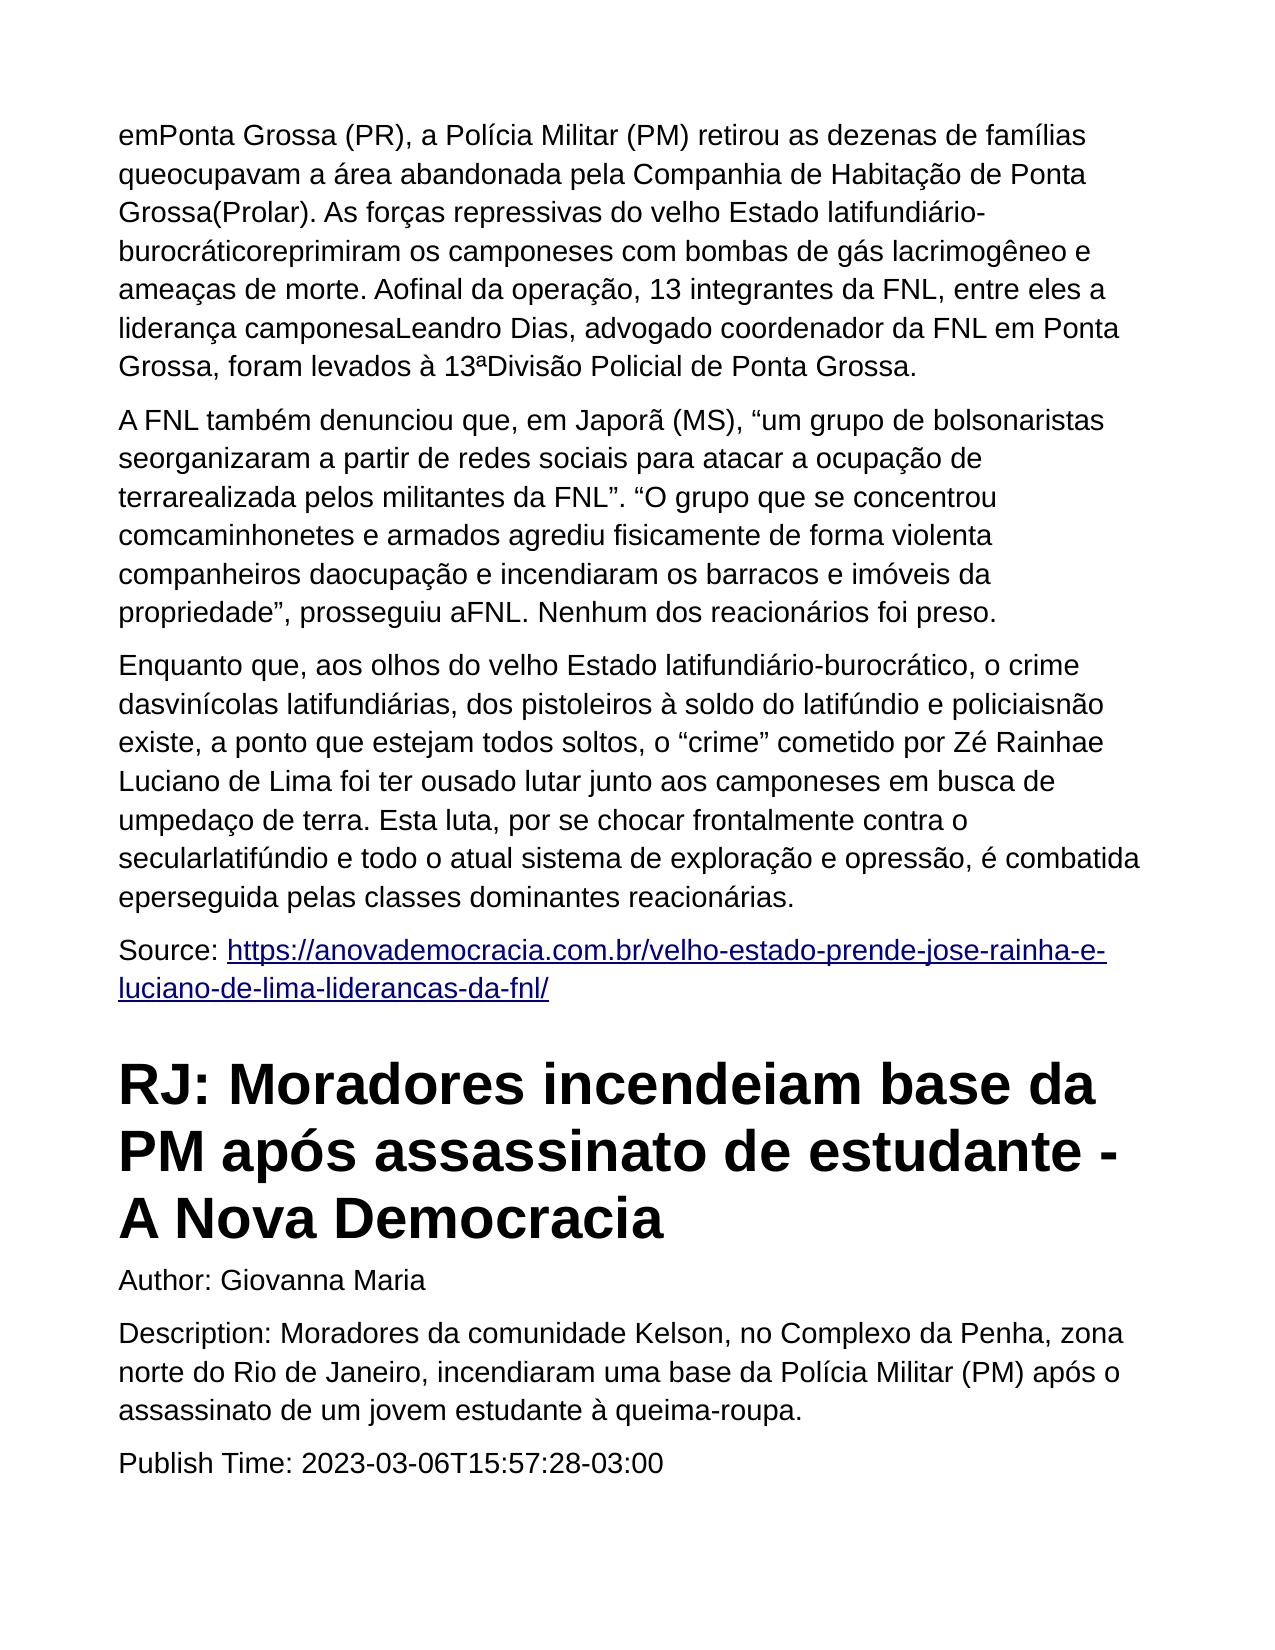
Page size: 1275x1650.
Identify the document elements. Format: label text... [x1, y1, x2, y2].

text Author: Giovanna Maria [118, 1263, 1157, 1297]
text Publish Time: 2023-03-06T15:57:28-03:00 [118, 1446, 1157, 1480]
text Source: https://anovademocracia.com.br/velho-estado-prende-jose-rainha-e-luciano-de-lima-liderancas-da-fnl/ [118, 933, 1157, 1005]
text Description: Moradores da comunidade Kelson, no Complexo da Penha, zona norte do Rio de Janeiro, incendiaram uma base da Polícia Militar (PM) após o assassinato de um jovem estudante à queima-roupa. [118, 1316, 1157, 1427]
subtitle RJ: Moradores incendeiam base da PM após assassinato de estudante - A Nova Democracia [118, 1049, 1157, 1251]
text emPonta Grossa (PR), a Polícia Militar (PM) retirou as dezenas de famílias queocupavam a área abandonada pela Companhia de Habitação de Ponta Grossa(Prolar). As forças repressivas do velho Estado latifundiário-burocráticoreprimiram os camponeses com bombas de gás lacrimogêneo e ameaças de morte. Aofinal da operação, 13 integrantes da FNL, entre eles a liderança camponesaLeandro Dias, advogado coordenador da FNL em Ponta Grossa, foram levados à 13ªDivisão Policial de Ponta Grossa. [118, 118, 1157, 383]
text Enquanto que, aos olhos do velho Estado latifundiário-burocrático, o crime dasvinícolas latifundiárias, dos pistoleiros à soldo do latifúndio e policiaisnão existe, a ponto que estejam todos soltos, o “crime” cometido por Zé Rainhae Luciano de Lima foi ter ousado lutar junto aos camponeses em busca de umpedaço de terra. Esta luta, por se chocar frontalmente contra o secularlatifúndio e todo o atual sistema de exploração e opressão, é combatida eperseguida pelas classes dominantes reacionárias. [118, 648, 1157, 913]
text A FNL também denunciou que, em Japorã (MS), “um grupo de bolsonaristas seorganizaram a partir de redes sociais para atacar a ocupação de terrarealizada pelos militantes da FNL”. “O grupo que se concentrou comcaminhonetes e armados agrediu fisicamente de forma violenta companheiros daocupação e incendiaram os barracos e imóveis da propriedade”, prosseguiu aFNL. Nenhum dos reacionários foi preso. [118, 402, 1157, 629]
